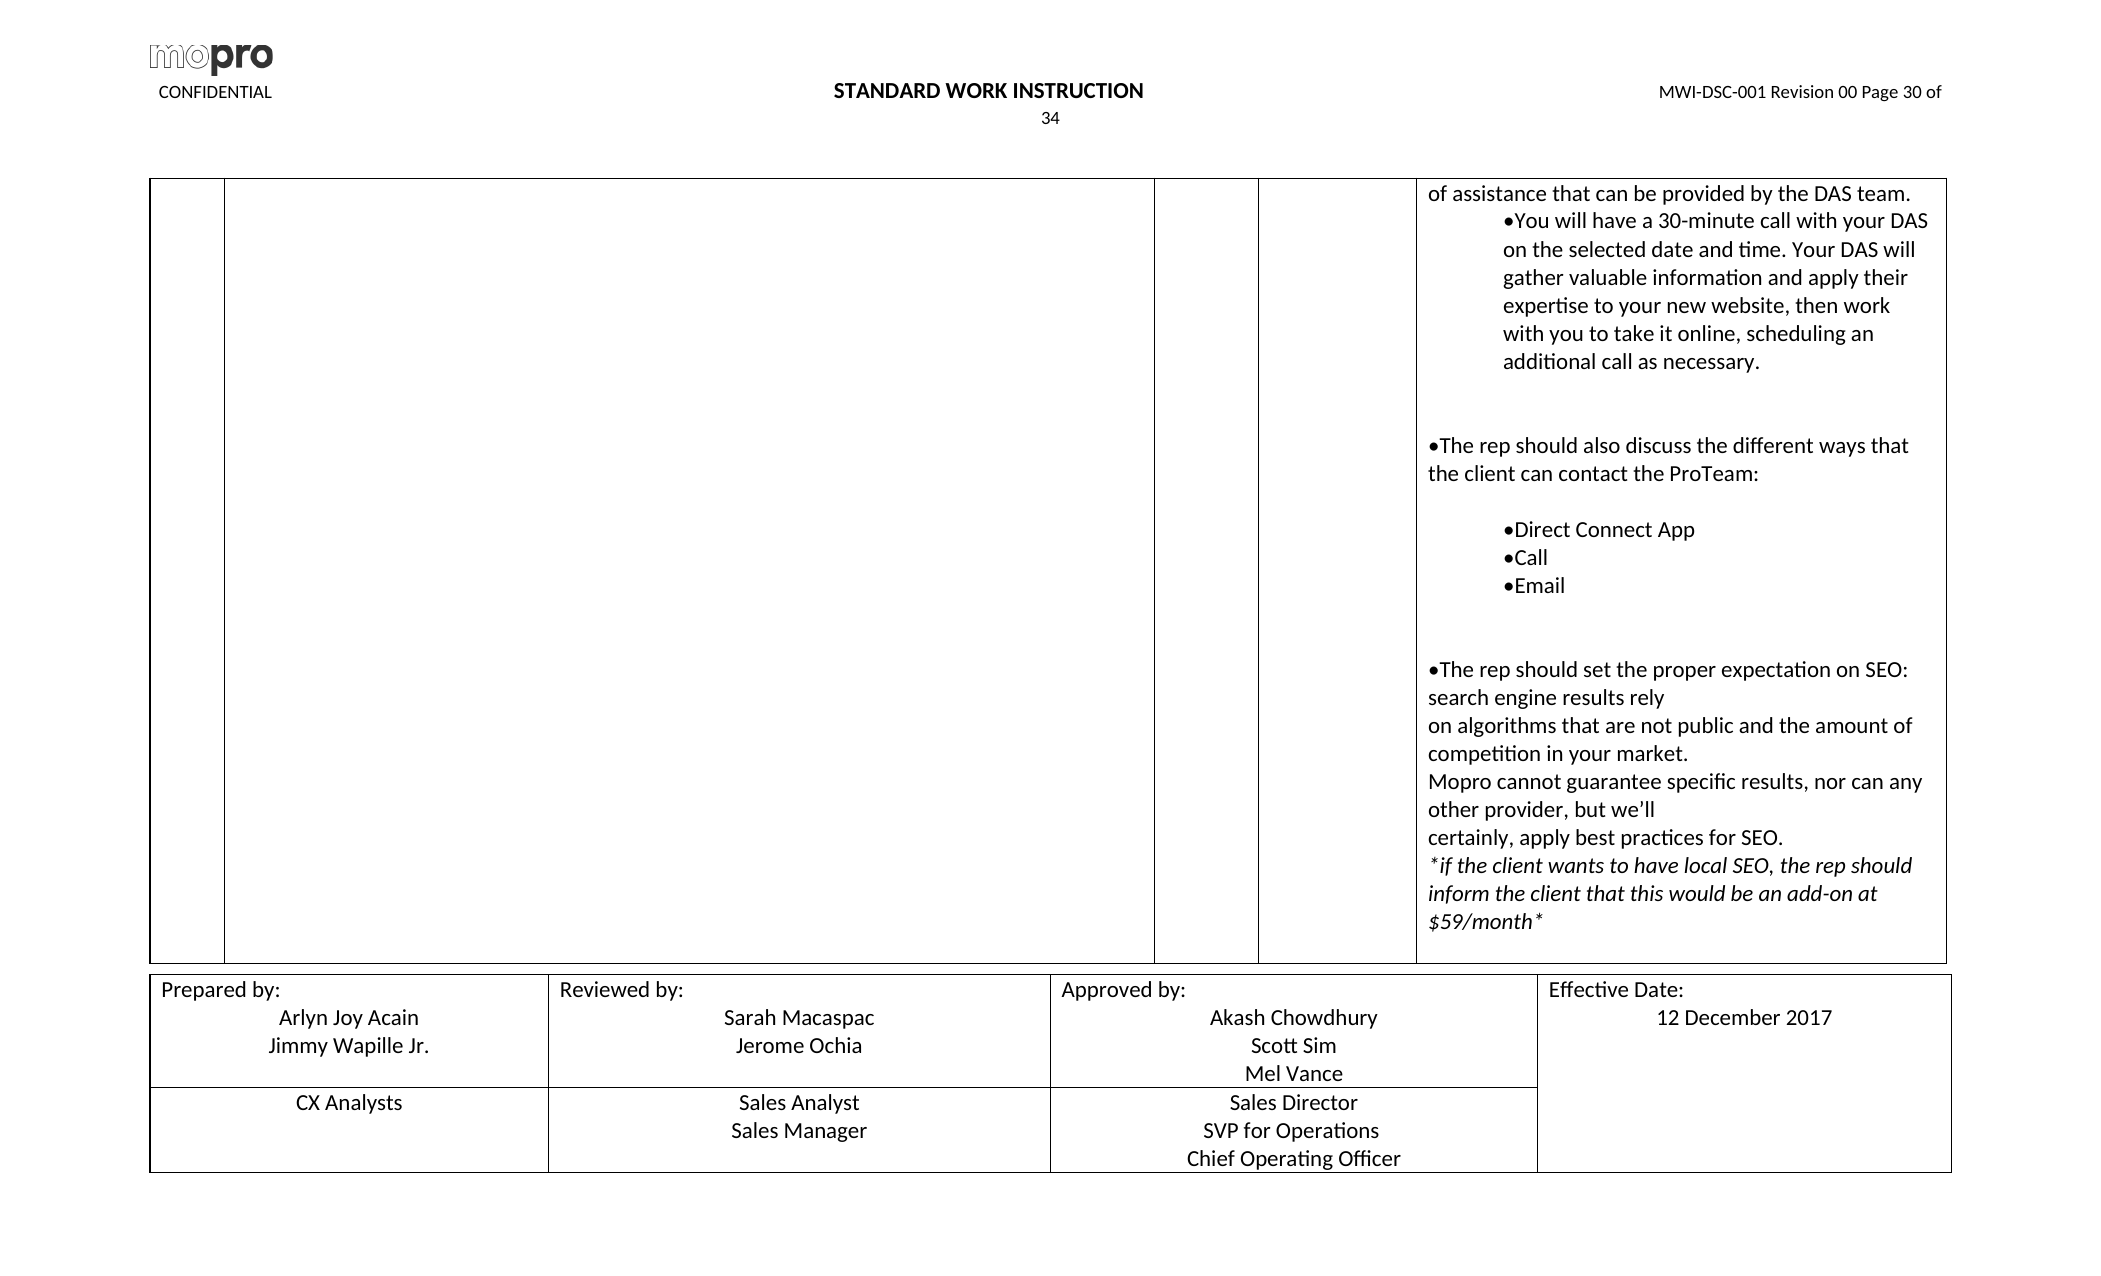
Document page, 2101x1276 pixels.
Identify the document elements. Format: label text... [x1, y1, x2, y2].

table_cell [1155, 179, 1258, 963]
table_cell [1259, 179, 1416, 963]
table_cell of assistance that can be provided by the DAS team. •You will have a 30-minute call with your DAS on the selected date and time. Your DAS will gather valuable information and apply their expertise to your new website, then work with you to take it online, scheduling an additional call as necessary. •The rep should also discuss the different ways that the client can contact the ProTeam: •Direct Connect App •Call •Email •The rep should set the proper expectation on SEO: search engine results rely on algorithms that are not public and the amount of competition in your market. Mopro cannot guarantee specific results, nor can any other provider, but we’ll certainly, apply best practices for SEO. *if the client wants to have local SEO, the rep should inform the client that this would be an add-on at $59/month* [1417, 179, 1946, 963]
table_cell [151, 179, 224, 963]
table_cell [225, 179, 1154, 963]
